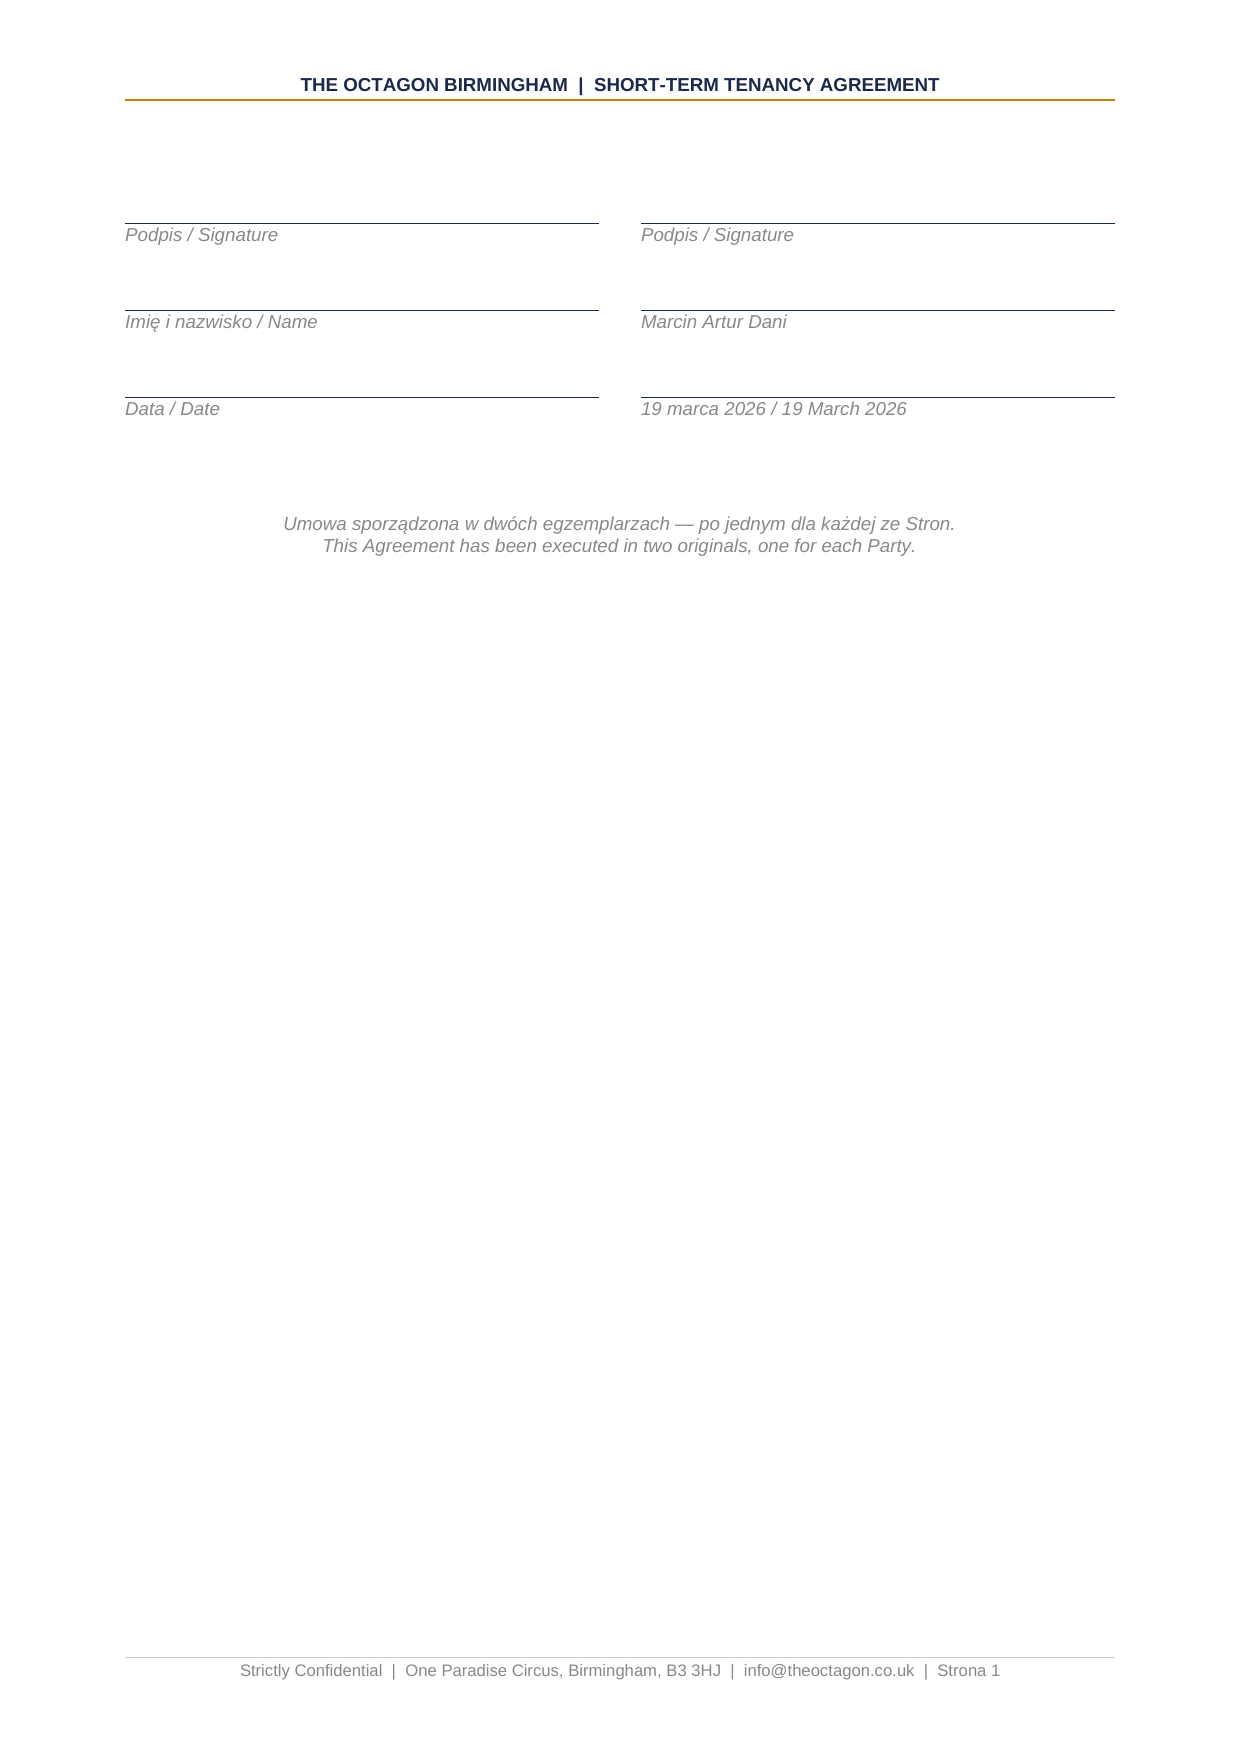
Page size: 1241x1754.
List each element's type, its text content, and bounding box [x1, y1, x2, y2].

table_header Imię i nazwisko / Name [125, 311, 599, 397]
table_header [599, 150, 641, 427]
table_header Marcin Artur Dani [641, 311, 1115, 397]
table_header 19 marca 2026 / 19 March 2026 [641, 398, 1115, 427]
table_header Podpis / Signature [125, 224, 599, 310]
table_header Podpis / Signature [641, 224, 1115, 310]
text Umowa sporządzona w dwóch egzemplarzach — po jednym dla każdej ze Stron. [125, 513, 1115, 534]
text This Agreement has been executed in two originals, one for each Party. [125, 534, 1115, 556]
table_header Data / Date [125, 398, 599, 427]
table_header [125, 150, 599, 223]
table_header [641, 150, 1115, 223]
